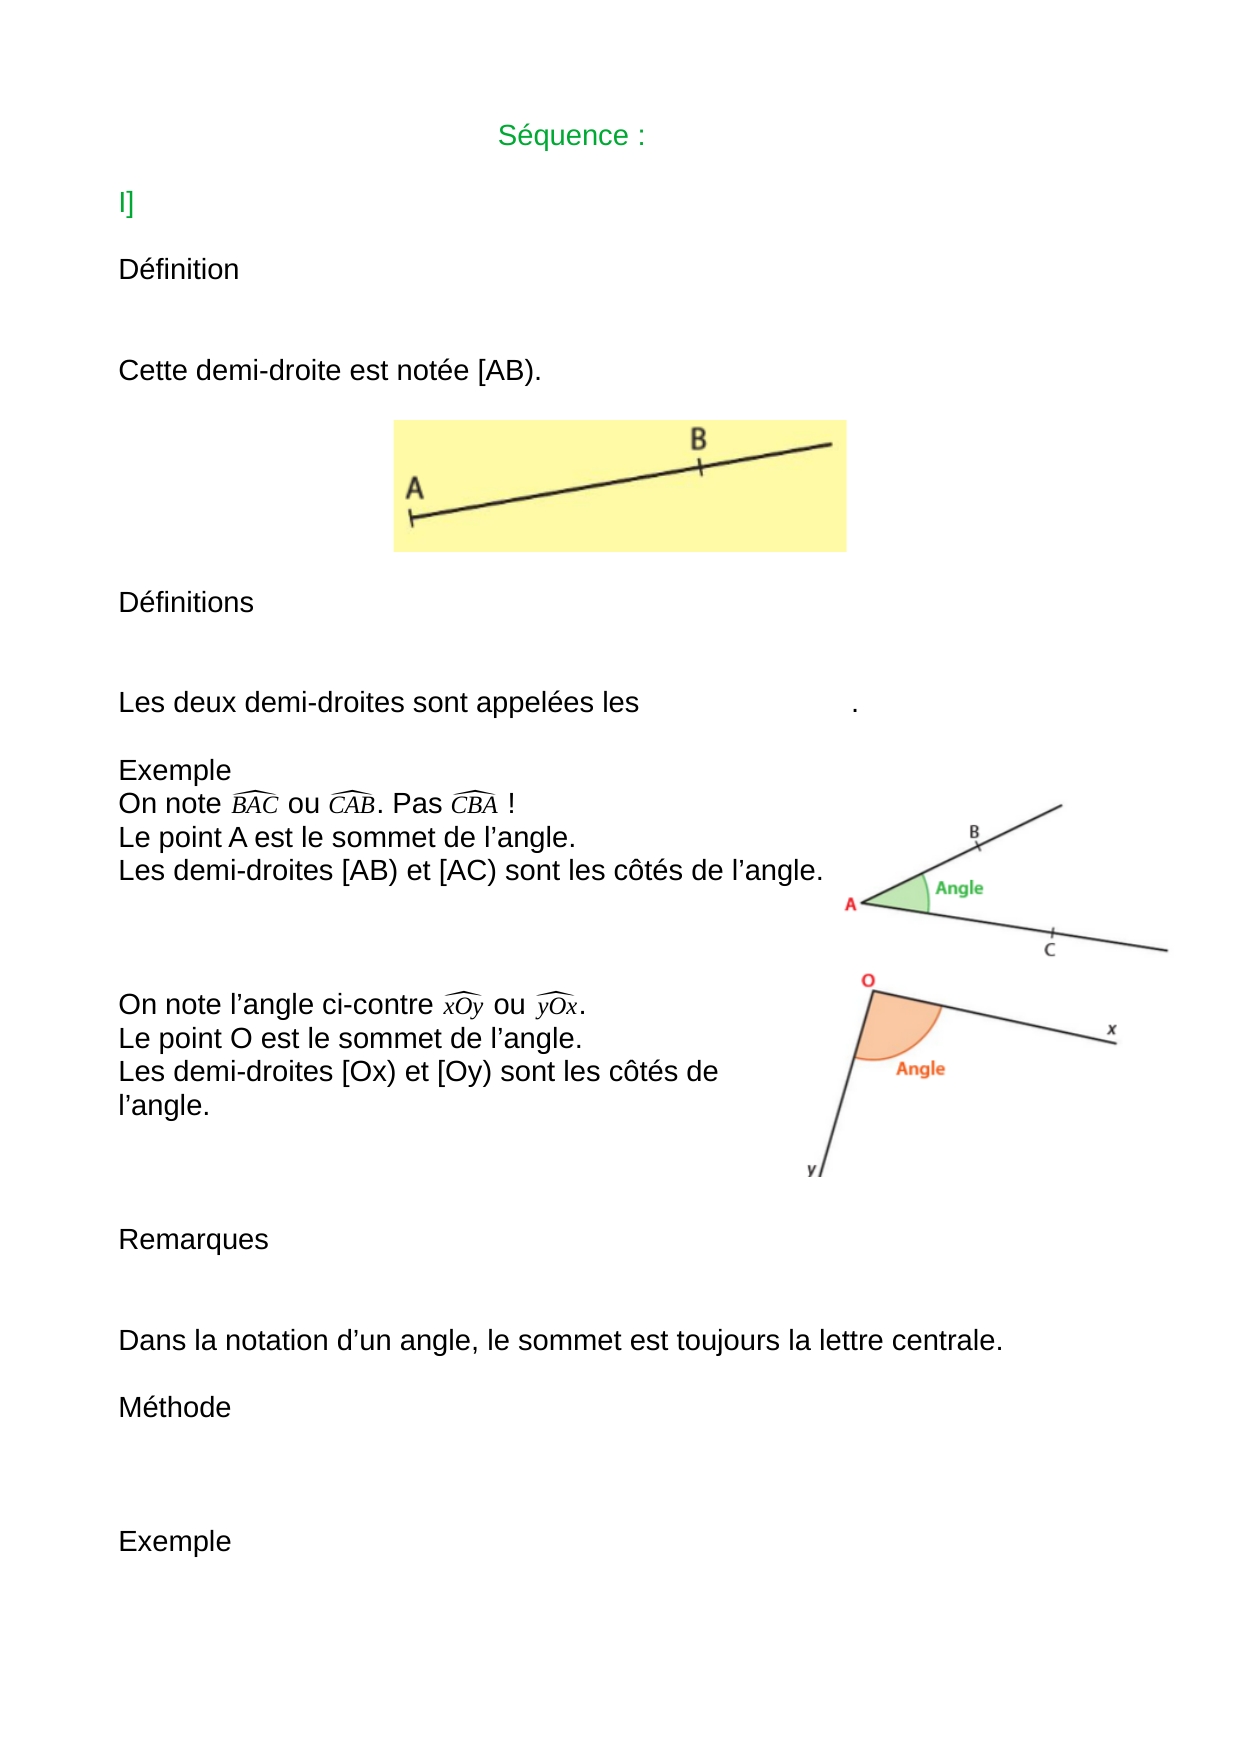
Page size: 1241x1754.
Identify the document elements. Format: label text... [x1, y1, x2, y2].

text Définition [118, 252, 1122, 286]
text Sur une figure, on code les angles par de petits arcs de cercle qui ont pour centre le sommet de l’angle. [118, 1256, 1122, 1323]
text Les deux demi-droites sont appelées les côtés de l’angle. [118, 685, 1122, 719]
text On note l’angle ci-contre ou . [118, 987, 789, 1021]
text Le point A est le sommet de l’angle. [118, 819, 840, 853]
text Remarques [118, 1222, 1122, 1256]
text Pour comparer deux angles, on compare leurs « ouvertures » : plus l’ouverture est grande, plus l’angle est grand. [118, 1423, 1122, 1490]
text Le point O est le sommet de l’angle. [118, 1021, 789, 1054]
text Dans la notation d’un angle, le sommet est toujours la lettre centrale. [118, 1323, 1122, 1356]
text L’origine commune de ces demi-droites est appelée le sommet de l’angle. [118, 652, 1122, 685]
text Deux demi-droites de même origine forment un angle. [118, 618, 1122, 652]
text Exemple [118, 752, 1122, 786]
text On note ou . Pas ! [118, 786, 1122, 819]
text Séquence : Angles [118, 118, 1122, 152]
picture [393, 420, 847, 552]
text Les demi-droites [Ox) et [Oy) sont les côtés de l’angle. [118, 1054, 789, 1121]
picture [789, 790, 1178, 1177]
text I] Connaître et utiliser la notion d’angle [118, 185, 1122, 219]
text La partie de la droite (AB) délimitée par le point A et contenant B est appellée la demi-droite d’origine A et passant par B. [118, 286, 1122, 353]
text Exemple [118, 1524, 1122, 1557]
text Définitions [118, 585, 1122, 618]
text Les demi-droites [AB) et [AC) sont les côtés de l’angle. [118, 853, 840, 887]
text Cette demi-droite est notée [AB). [118, 353, 1122, 386]
text Méthode [118, 1390, 1122, 1423]
